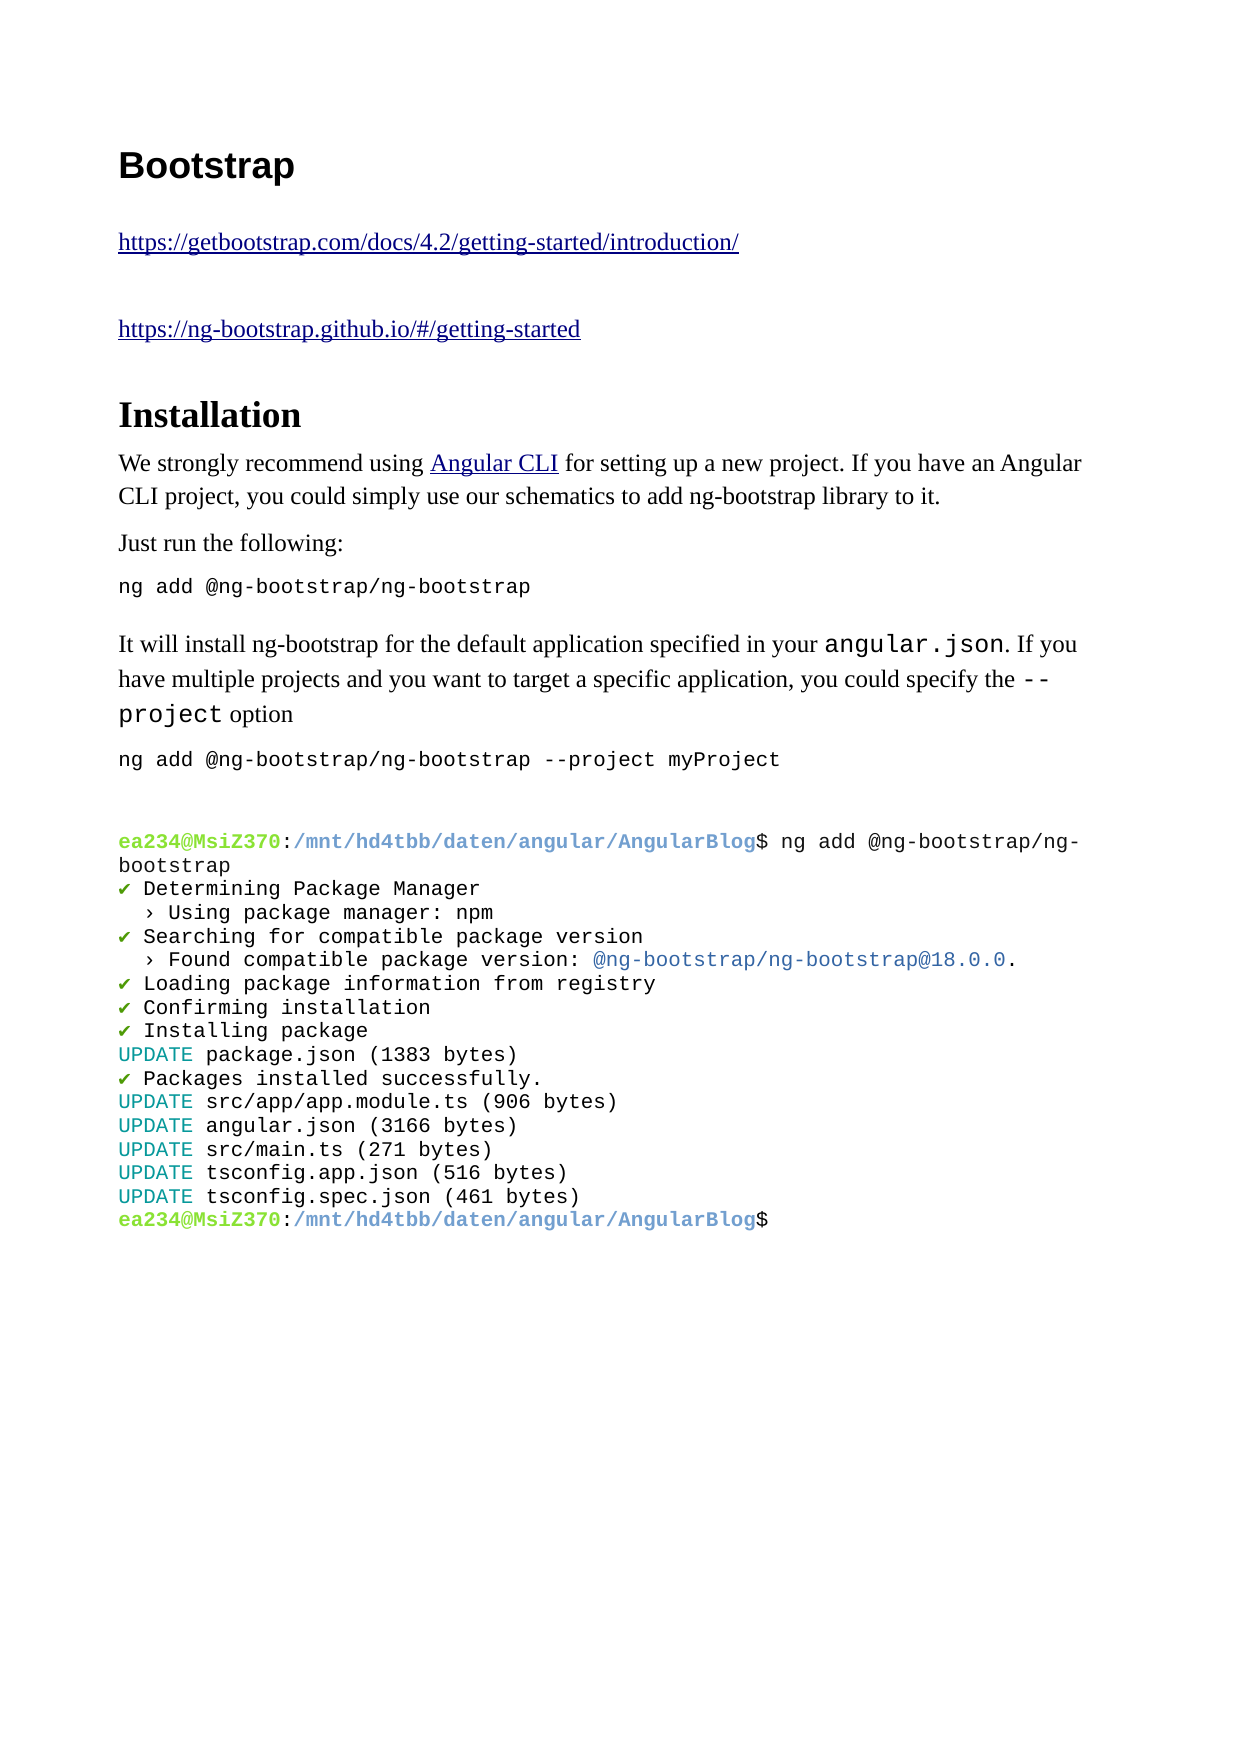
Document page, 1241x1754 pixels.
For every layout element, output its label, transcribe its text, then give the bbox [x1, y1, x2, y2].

text ✔ Loading package information from registry [118, 973, 1122, 997]
text › Using package manager: npm [118, 902, 1122, 926]
subtitle Bootstrap [118, 143, 1122, 186]
text https://getbootstrap.com/docs/4.2/getting-started/introduction/ [118, 227, 1122, 256]
text › Found compatible package version: @ng-bootstrap/ng-bootstrap@18.0.0. [118, 949, 1122, 973]
text ea234@MsiZ370:/mnt/hd4tbb/daten/angular/AngularBlog$ ng add @ng-bootstrap/ng-bootstrap [118, 831, 1122, 878]
text ✔ Searching for compatible package version [118, 926, 1122, 949]
text UPDATE tsconfig.app.json (516 bytes) [118, 1162, 1122, 1186]
text ✔ Confirming installation [118, 997, 1122, 1020]
text UPDATE angular.json (3166 bytes) [118, 1115, 1122, 1138]
text It will install ng-bootstrap for the default application specified in your angular.json. If you have multiple projects and you want to target a specific application, you could specify the --project option [118, 629, 1122, 730]
text We strongly recommend using Angular CLI for setting up a new project. If you have an Angular CLI project, you could simply use our schematics to add ng-bootstrap library to it. [118, 448, 1122, 509]
text ✔ Installing package [118, 1020, 1122, 1044]
text Just run the following: [118, 528, 1122, 557]
text UPDATE src/main.ts (271 bytes) [118, 1138, 1122, 1162]
text UPDATE package.json (1383 bytes) [118, 1044, 1122, 1068]
text ea234@MsiZ370:/mnt/hd4tbb/daten/angular/AngularBlog$ [118, 1209, 1122, 1233]
text ng add @ng-bootstrap/ng-bootstrap [118, 576, 1122, 599]
text UPDATE src/app/app.module.ts (906 bytes) [118, 1091, 1122, 1115]
text ng add @ng-bootstrap/ng-bootstrap --project myProject [118, 749, 1122, 773]
text ✔ Packages installed successfully. [118, 1068, 1122, 1091]
subtitle Installation [118, 392, 1122, 435]
text ✔ Determining Package Manager [118, 878, 1122, 902]
text https://ng-bootstrap.github.io/#/getting-started [118, 314, 1122, 342]
text UPDATE tsconfig.spec.json (461 bytes) [118, 1186, 1122, 1209]
